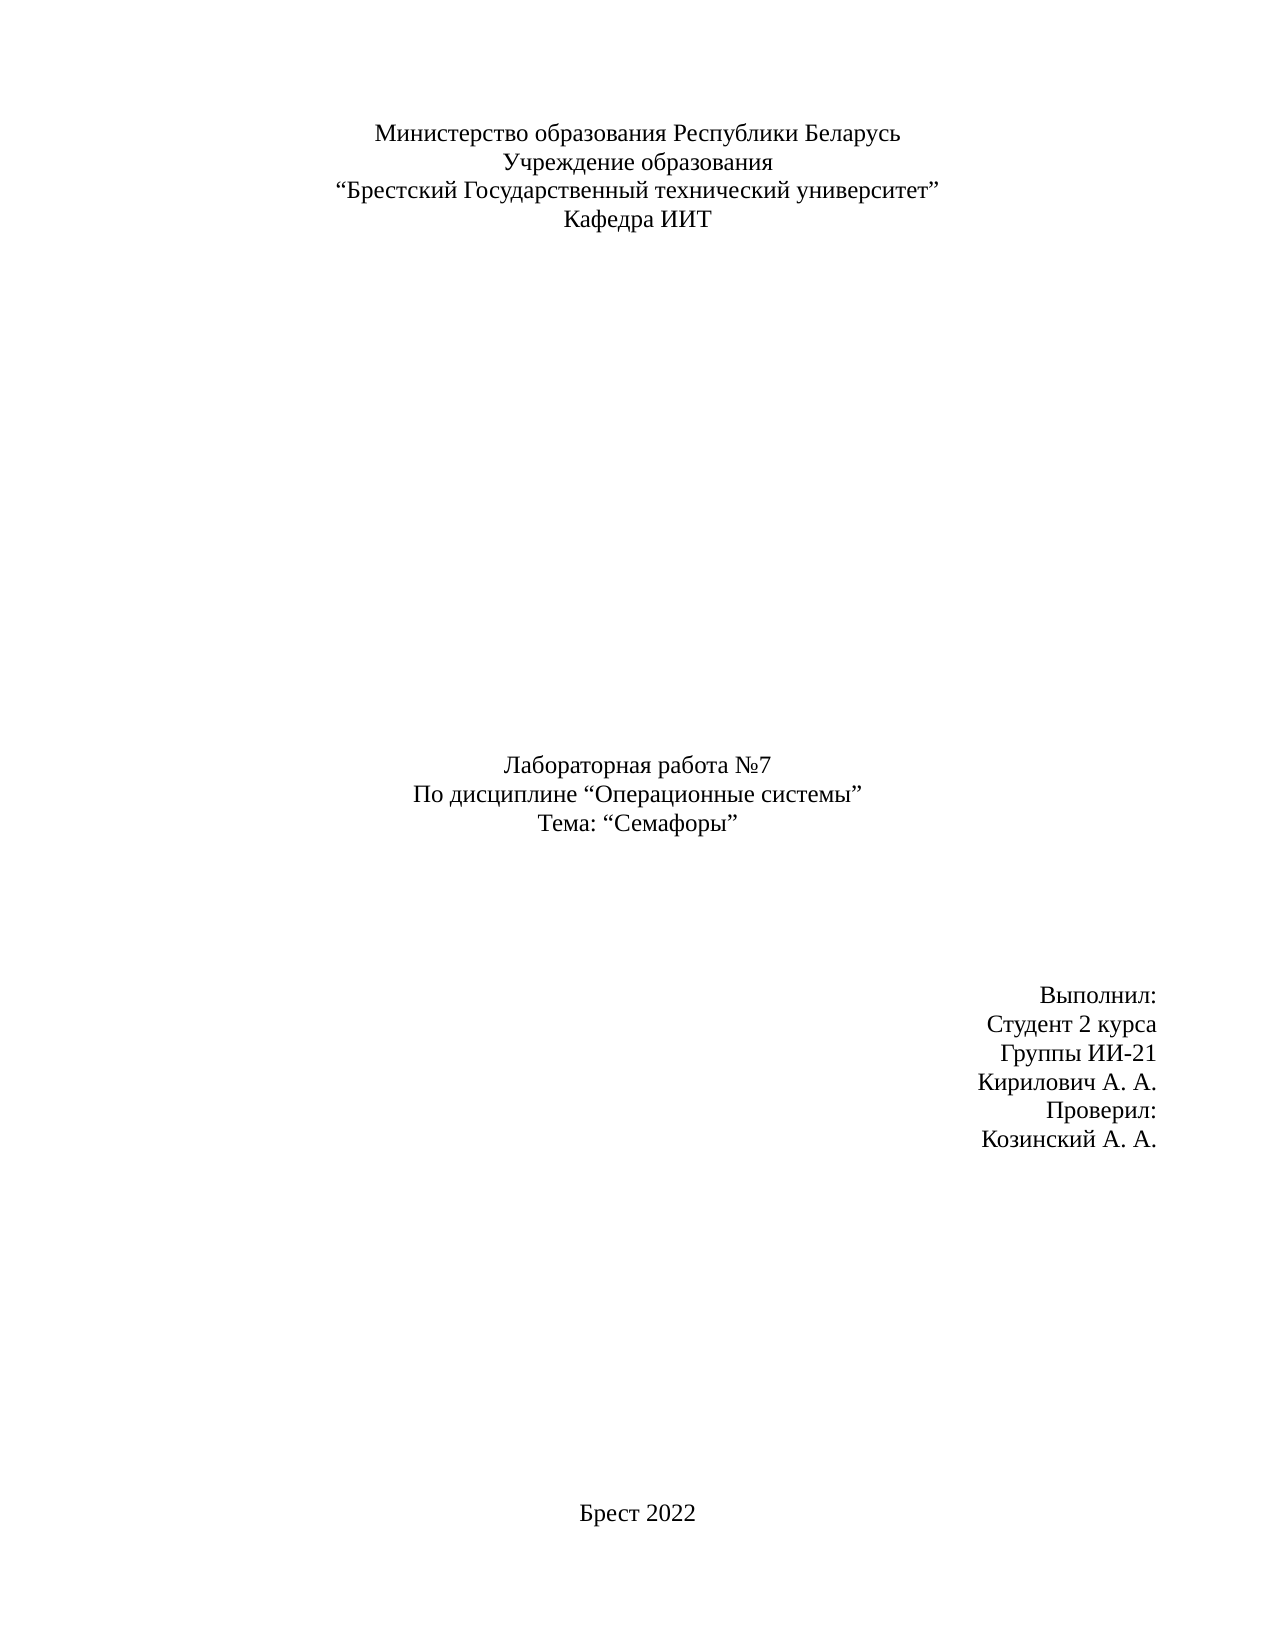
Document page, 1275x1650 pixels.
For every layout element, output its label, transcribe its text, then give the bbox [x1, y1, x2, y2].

text Брест 2022 [118, 1498, 1157, 1527]
text Козинский А. А. [118, 1124, 1157, 1153]
text Учреждение образования [118, 147, 1157, 176]
text Выполнил: [118, 981, 1157, 1009]
text Проверил: [118, 1096, 1157, 1124]
text “Брестский Государственный технический университет” [118, 176, 1157, 204]
text Министерство образования Республики Беларусь [118, 118, 1157, 147]
text Группы ИИ-21 [118, 1038, 1157, 1067]
text Тема: “Семафоры” [118, 808, 1157, 837]
text Студент 2 курса [118, 1009, 1157, 1038]
text Кафедра ИИТ [118, 204, 1157, 233]
text Лабораторная работа №7 [118, 751, 1157, 779]
text Кирилович А. А. [118, 1067, 1157, 1096]
text По дисциплине “Операционные системы” [118, 779, 1157, 808]
